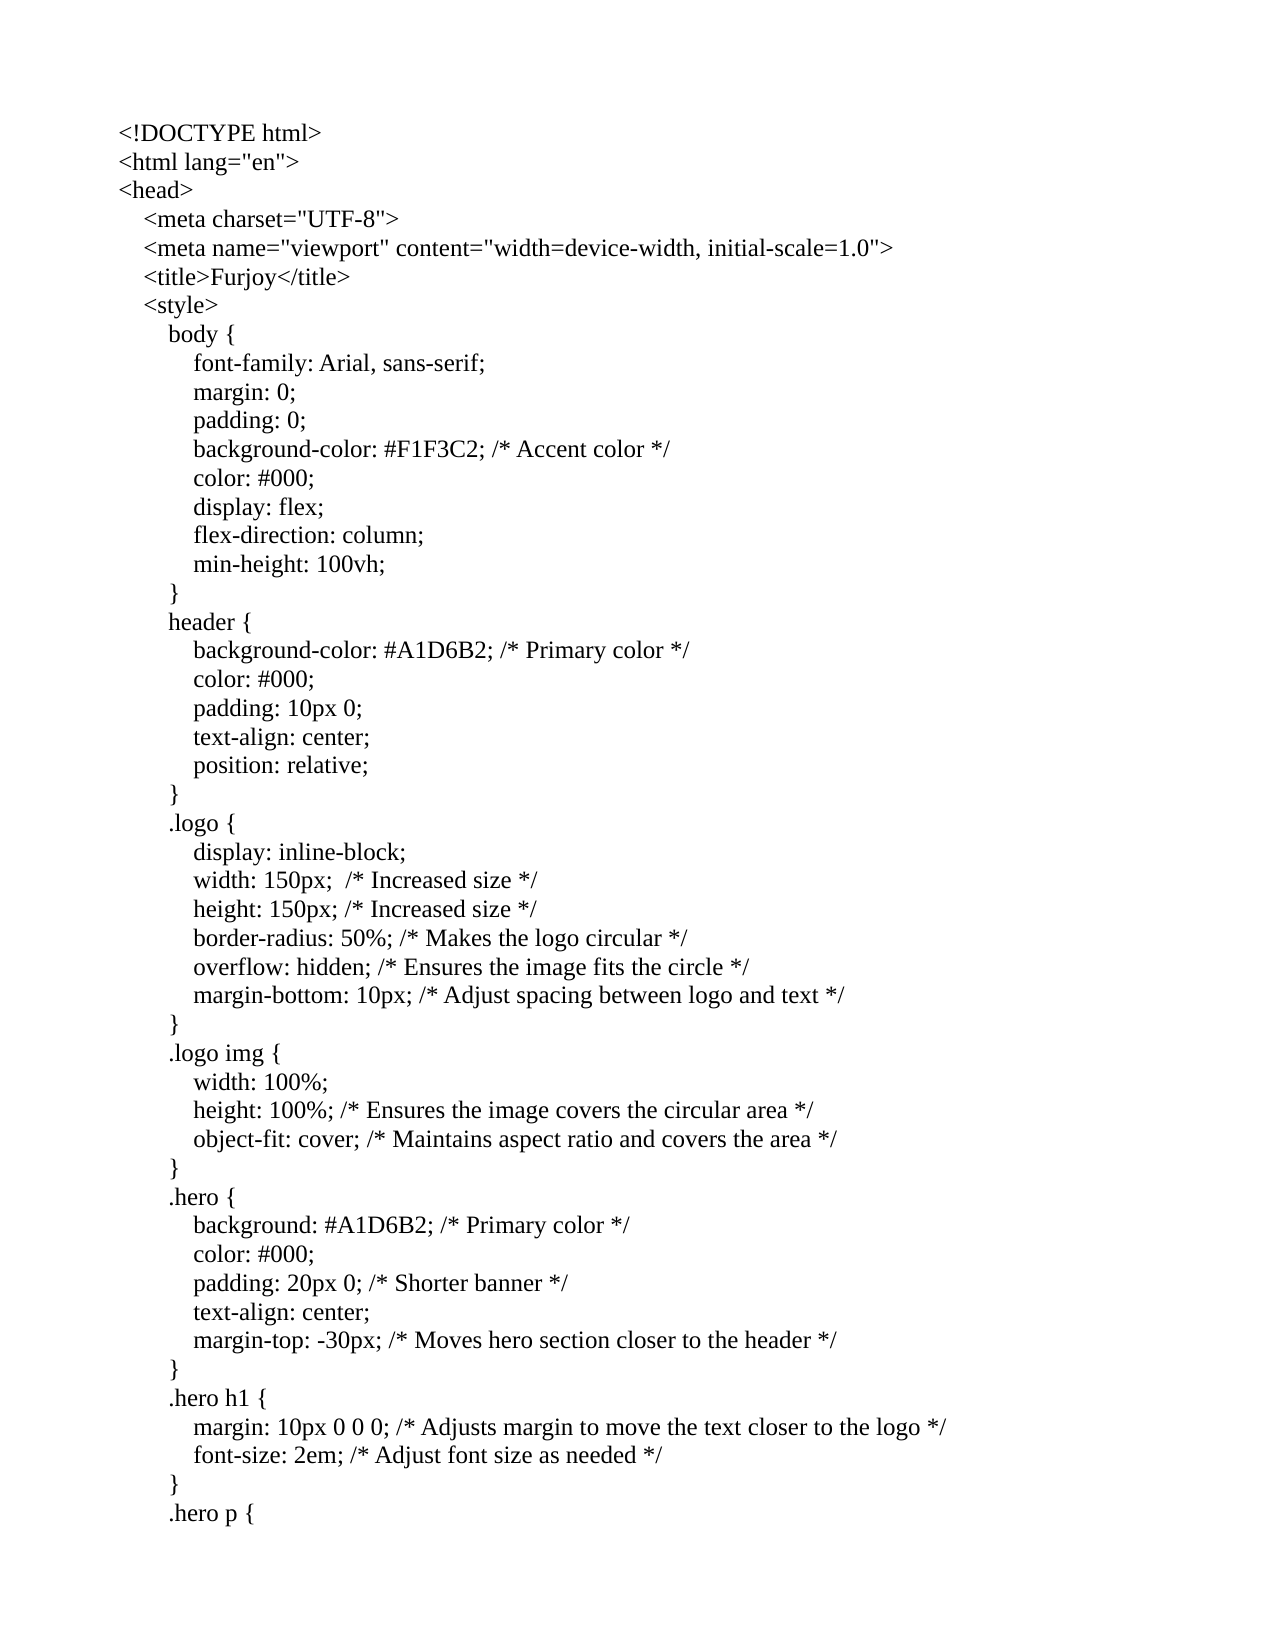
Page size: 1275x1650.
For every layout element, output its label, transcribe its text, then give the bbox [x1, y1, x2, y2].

text width: 150px; /* Increased size */ [118, 866, 1157, 894]
text } [118, 578, 1157, 607]
text .hero { [118, 1182, 1157, 1211]
text background-color: #A1D6B2; /* Primary color */ [118, 636, 1157, 664]
text text-align: center; [118, 722, 1157, 751]
text text-align: center; [118, 1297, 1157, 1326]
text margin-top: -30px; /* Moves hero section closer to the header */ [118, 1326, 1157, 1354]
text <head> [118, 176, 1157, 204]
text margin: 10px 0 0 0; /* Adjusts margin to move the text closer to the logo */ [118, 1412, 1157, 1441]
text display: inline-block; [118, 837, 1157, 866]
text height: 100%; /* Ensures the image covers the circular area */ [118, 1096, 1157, 1124]
text } [118, 1469, 1157, 1498]
text <title>Furjoy</title> [118, 262, 1157, 291]
text <style> [118, 291, 1157, 319]
text .hero p { [118, 1498, 1157, 1527]
text margin-bottom: 10px; /* Adjust spacing between logo and text */ [118, 981, 1157, 1009]
text color: #000; [118, 463, 1157, 492]
text height: 150px; /* Increased size */ [118, 894, 1157, 923]
text padding: 10px 0; [118, 693, 1157, 722]
text <!DOCTYPE html> [118, 118, 1157, 147]
text font-family: Arial, sans-serif; [118, 348, 1157, 377]
text flex-direction: column; [118, 521, 1157, 549]
text } [118, 1009, 1157, 1038]
text .hero h1 { [118, 1383, 1157, 1412]
text background: #A1D6B2; /* Primary color */ [118, 1211, 1157, 1239]
text width: 100%; [118, 1067, 1157, 1096]
text overflow: hidden; /* Ensures the image fits the circle */ [118, 952, 1157, 981]
text margin: 0; [118, 377, 1157, 406]
text display: flex; [118, 492, 1157, 521]
text object-fit: cover; /* Maintains aspect ratio and covers the area */ [118, 1124, 1157, 1153]
text .logo img { [118, 1038, 1157, 1067]
text padding: 20px 0; /* Shorter banner */ [118, 1268, 1157, 1297]
text position: relative; [118, 751, 1157, 779]
text } [118, 1354, 1157, 1383]
text padding: 0; [118, 406, 1157, 434]
text } [118, 779, 1157, 808]
text <html lang="en"> [118, 147, 1157, 176]
text <meta name="viewport" content="width=device-width, initial-scale=1.0"> [118, 233, 1157, 262]
text border-radius: 50%; /* Makes the logo circular */ [118, 923, 1157, 952]
text .logo { [118, 808, 1157, 837]
text font-size: 2em; /* Adjust font size as needed */ [118, 1441, 1157, 1469]
text <meta charset="UTF-8"> [118, 204, 1157, 233]
text min-height: 100vh; [118, 549, 1157, 578]
text color: #000; [118, 1239, 1157, 1268]
text header { [118, 607, 1157, 636]
text background-color: #F1F3C2; /* Accent color */ [118, 434, 1157, 463]
text color: #000; [118, 664, 1157, 693]
text } [118, 1153, 1157, 1182]
text body { [118, 319, 1157, 348]
